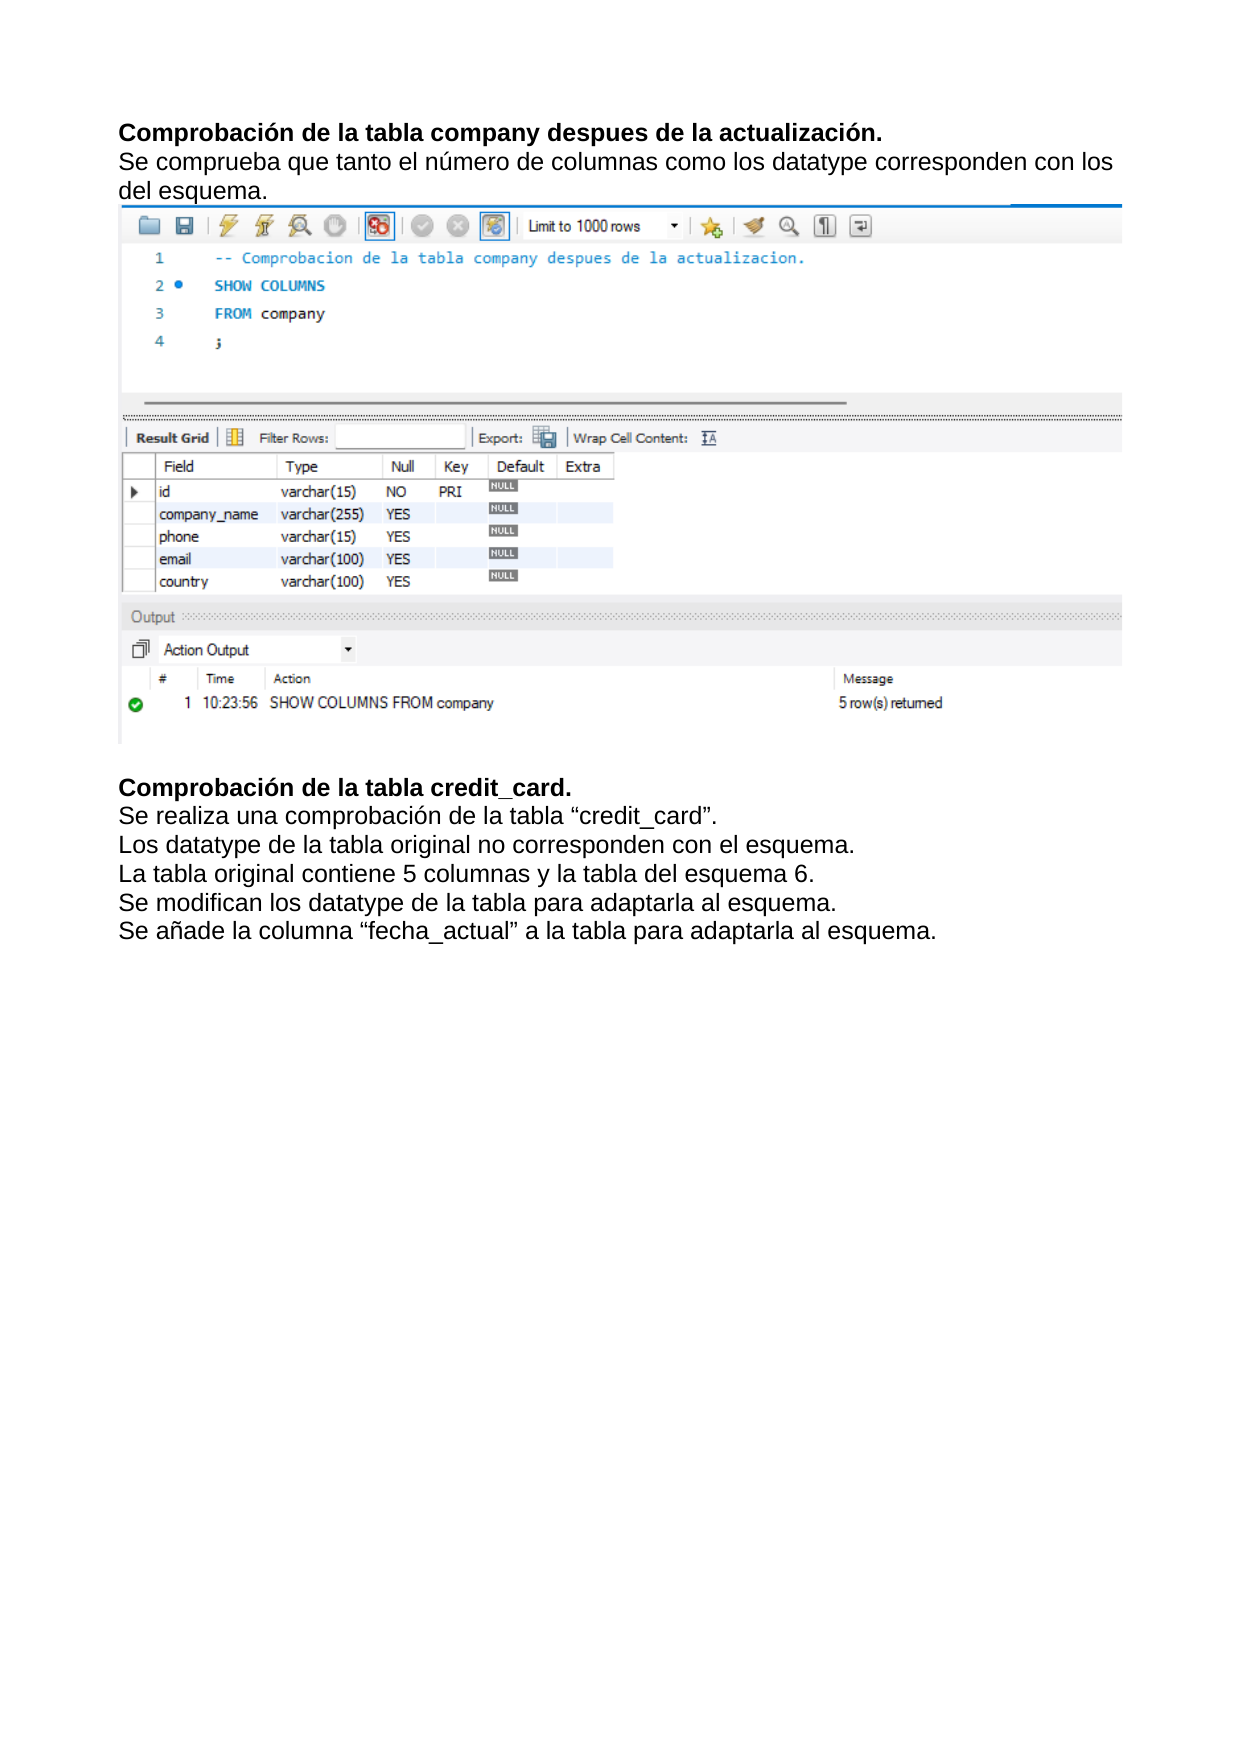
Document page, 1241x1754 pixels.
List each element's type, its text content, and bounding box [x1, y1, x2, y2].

text Los datatype de la tabla original no corresponden con el esquema. [118, 830, 1122, 859]
text Se modifican los datatype de la tabla para adaptarla al esquema. [118, 888, 1122, 916]
text Comprobación de la tabla company despues de la actualización. [118, 118, 1122, 147]
text Se comprueba que tanto el número de columnas como los datatype corresponden con los del esquema. [118, 147, 1122, 204]
text Se realiza una comprobación de la tabla “credit_card”. [118, 801, 1122, 830]
picture [118, 204, 1123, 744]
text Comprobación de la tabla credit_card. [118, 773, 1122, 801]
text Se añade la columna “fecha_actual” a la tabla para adaptarla al esquema. [118, 916, 1122, 945]
text La tabla original contiene 5 columnas y la tabla del esquema 6. [118, 859, 1122, 888]
